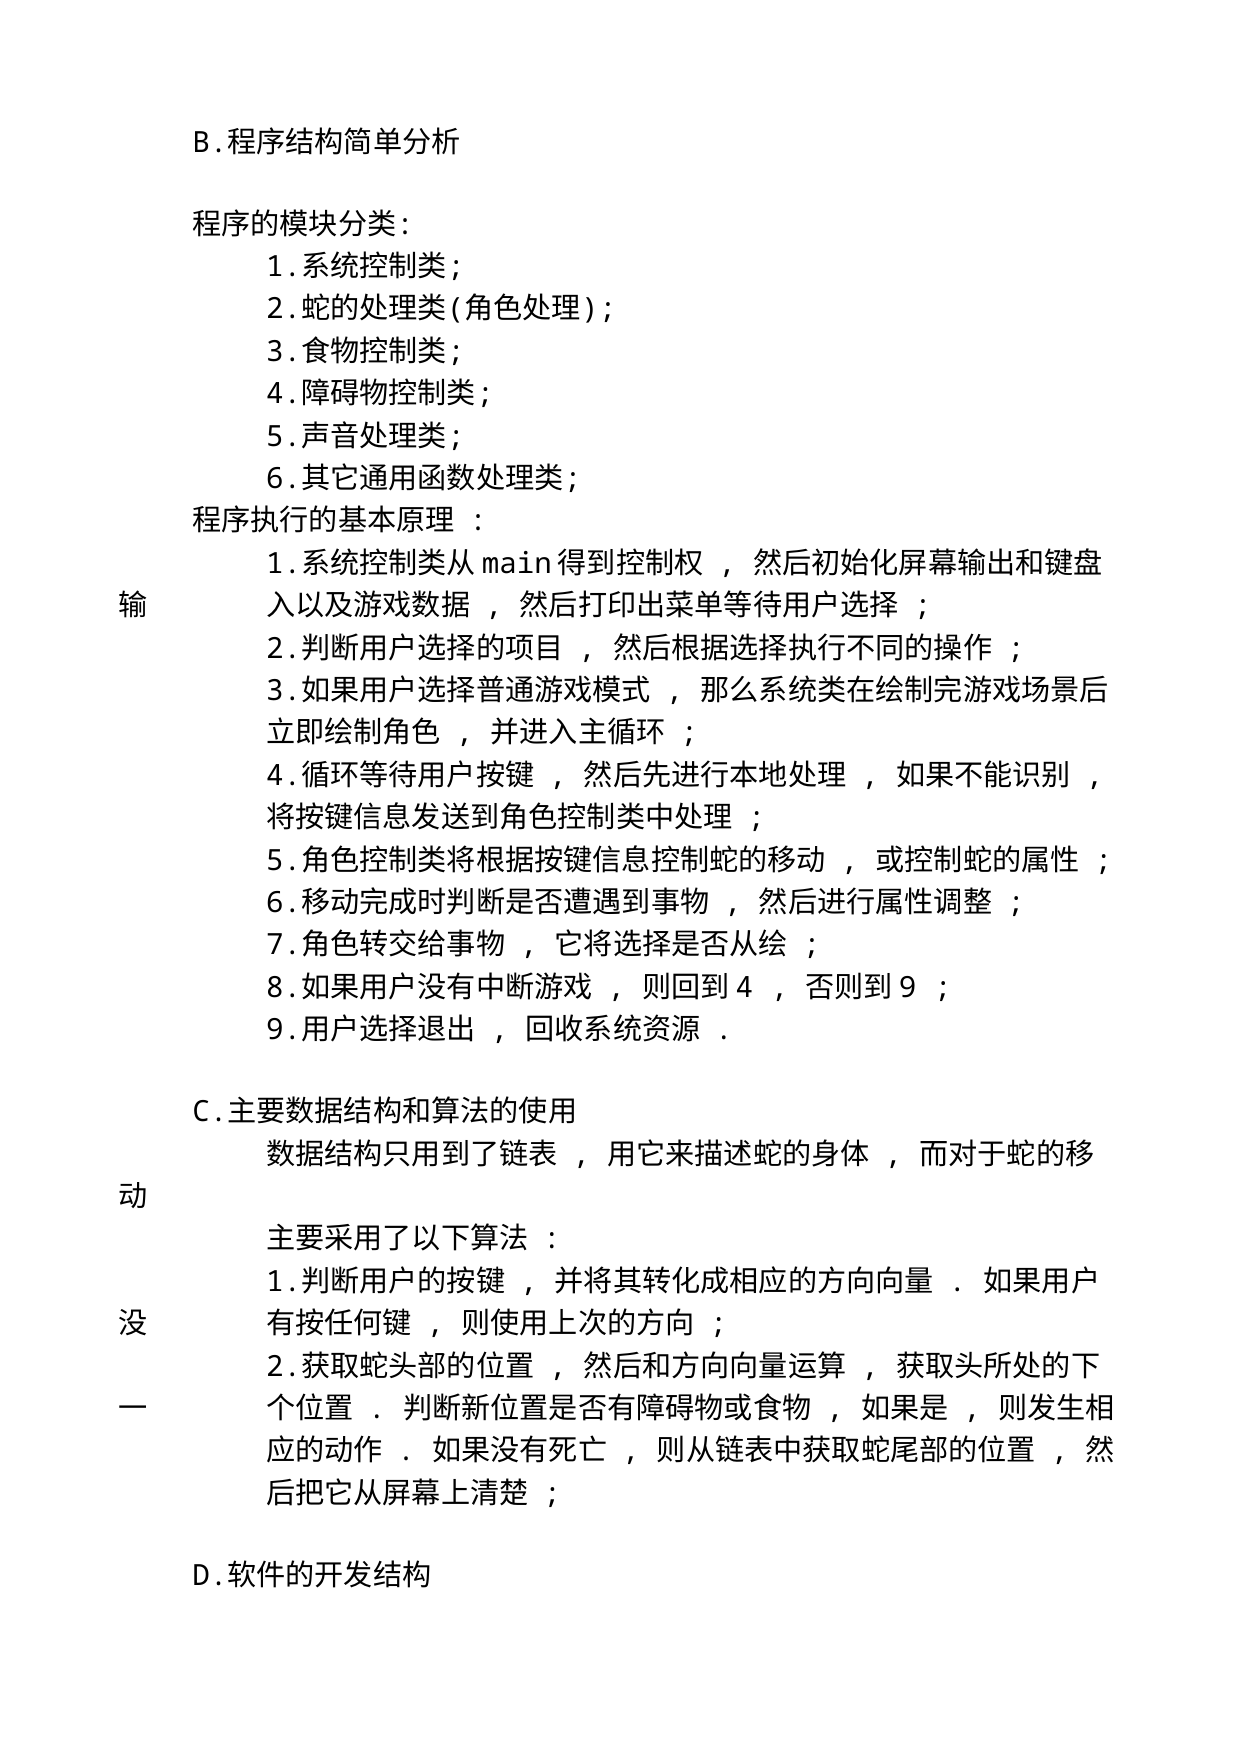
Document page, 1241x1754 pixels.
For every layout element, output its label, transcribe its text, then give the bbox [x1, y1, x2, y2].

text 2.获取蛇头部的位置 , 然后和方向向量运算 , 获取头所处的下一 个位置 . 判断新位置是否有障碍物或食物 , 如果是 , 则发生相 应的动作 . 如果没有死亡 , 则从链表中获取蛇尾部的位置 , 然 后把它从屏幕上清楚 ; [118, 1342, 1122, 1512]
text 4.障碍物控制类; [118, 370, 1122, 412]
text 主要采用了以下算法 : [118, 1215, 1122, 1257]
text D.软件的开发结构 [118, 1551, 1122, 1594]
text 2.蛇的处理类(角色处理); [118, 285, 1122, 327]
text 程序执行的基本原理 : [118, 497, 1122, 539]
text 9.用户选择退出 , 回收系统资源 . [118, 1006, 1122, 1048]
text 7.角色转交给事物 , 它将选择是否从绘 ; [118, 921, 1122, 963]
text 1.系统控制类; [118, 243, 1122, 285]
text 5.角色控制类将根据按键信息控制蛇的移动 , 或控制蛇的属性 ; [118, 836, 1122, 878]
text 1.判断用户的按键 , 并将其转化成相应的方向向量 . 如果用户没 有按任何键 , 则使用上次的方向 ; [118, 1257, 1122, 1342]
text 4.循环等待用户按键 , 然后先进行本地处理 , 如果不能识别 , 将按键信息发送到角色控制类中处理 ; [118, 751, 1122, 836]
text C.主要数据结构和算法的使用 [118, 1088, 1122, 1130]
text 6.其它通用函数处理类; [118, 454, 1122, 497]
text 程序的模块分类: [118, 200, 1122, 243]
text 5.声音处理类; [118, 412, 1122, 454]
text 2.判断用户选择的项目 , 然后根据选择执行不同的操作 ; [118, 624, 1122, 667]
text 6.移动完成时判断是否遭遇到事物 , 然后进行属性调整 ; [118, 878, 1122, 921]
text B.程序结构简单分析 [118, 118, 1122, 161]
text 8.如果用户没有中断游戏 , 则回到4 , 否则到9 ; [118, 963, 1122, 1006]
text 3.食物控制类; [118, 327, 1122, 370]
text 1.系统控制类从main得到控制权 , 然后初始化屏幕输出和键盘输 入以及游戏数据 , 然后打印出菜单等待用户选择 ; [118, 539, 1122, 624]
text 数据结构只用到了链表 , 用它来描述蛇的身体 , 而对于蛇的移动 [118, 1130, 1122, 1215]
text 3.如果用户选择普通游戏模式 , 那么系统类在绘制完游戏场景后 立即绘制角色 , 并进入主循环 ; [118, 667, 1122, 751]
